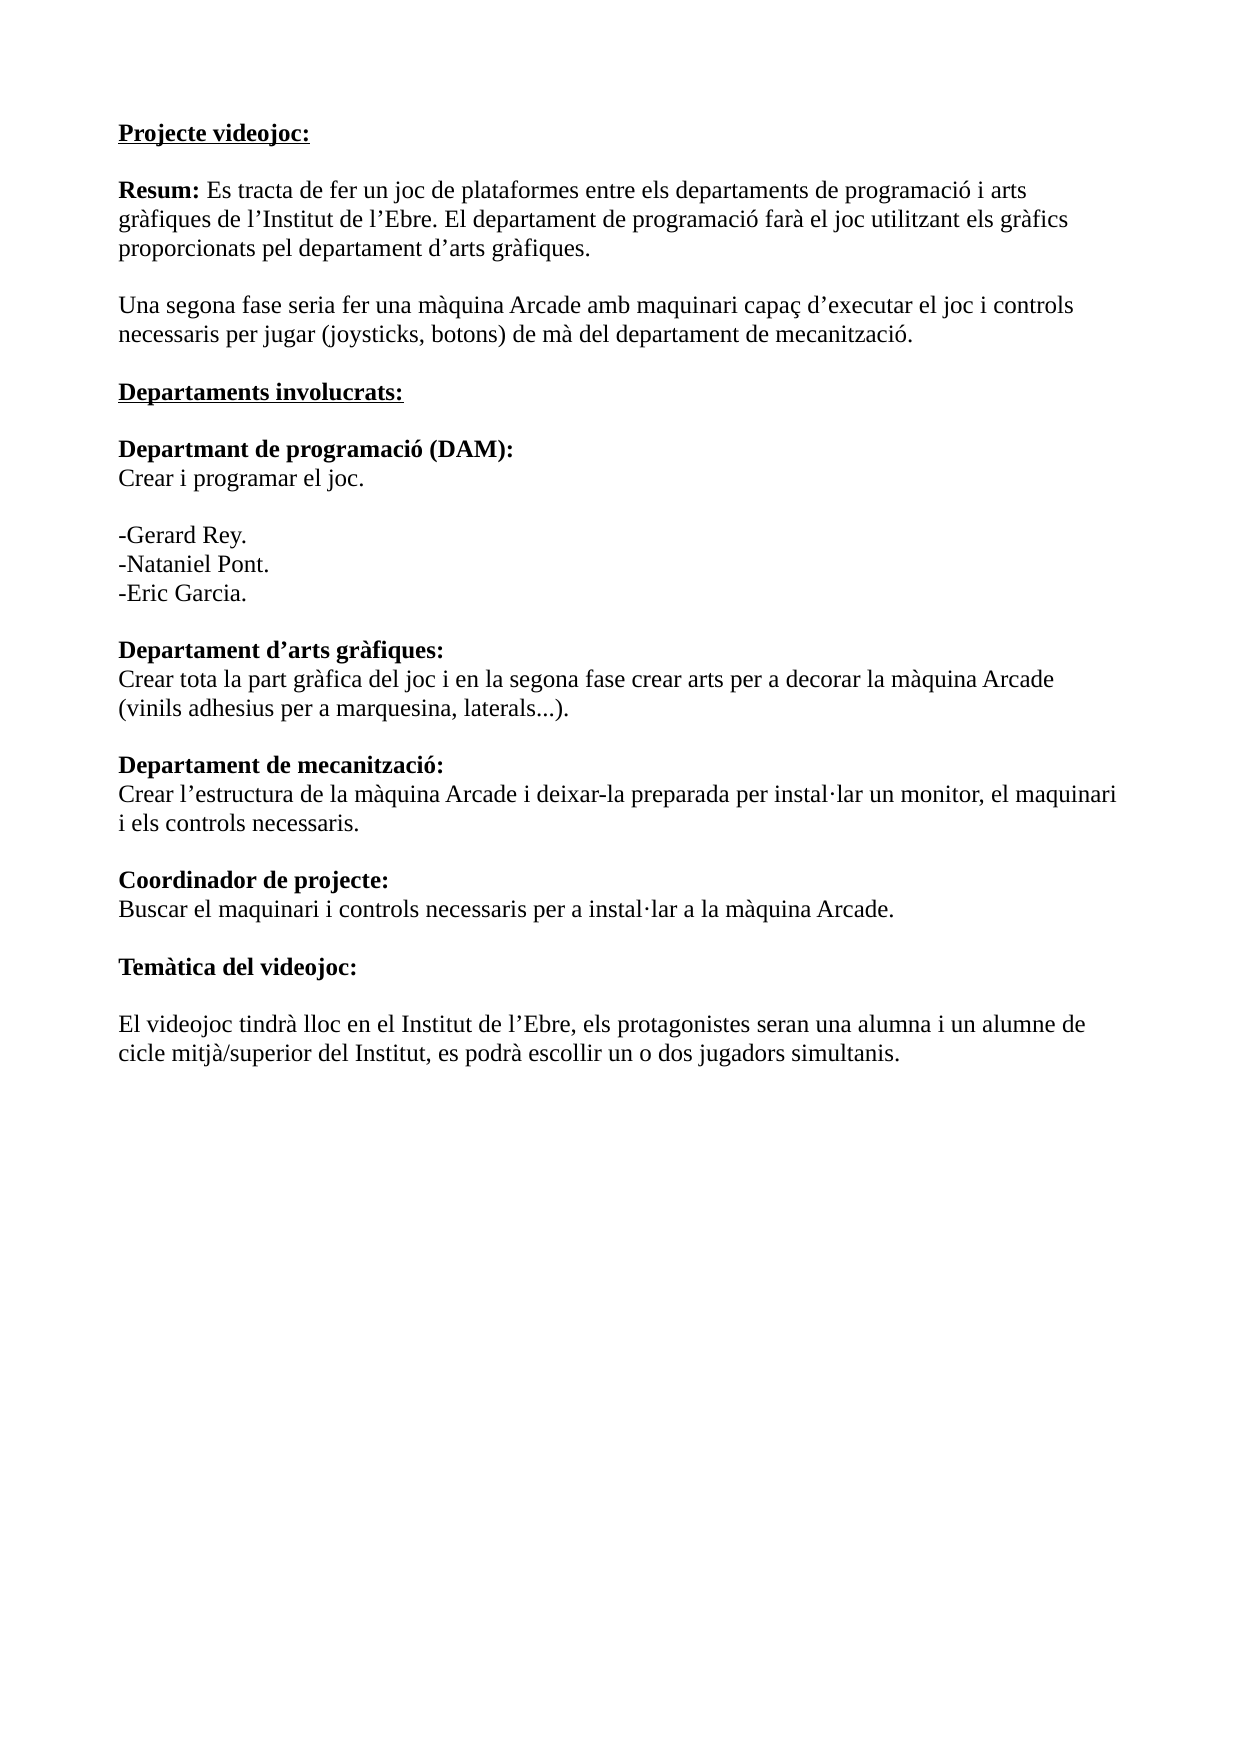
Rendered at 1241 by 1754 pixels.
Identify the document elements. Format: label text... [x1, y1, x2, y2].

text Buscar el maquinari i controls necessaris per a instal·lar a la màquina Arcade. [118, 894, 1122, 923]
text Temàtica del videojoc: [118, 952, 1122, 981]
text Departaments involucrats: [118, 377, 1122, 406]
text Departament de mecanització: [118, 751, 1122, 779]
text Crear tota la part gràfica del joc i en la segona fase crear arts per a decorar la màquina Arcade (vinils adhesius per a marquesina, laterals...). [118, 664, 1122, 722]
text Coordinador de projecte: [118, 866, 1122, 894]
text Departmant de programació (DAM): [118, 434, 1122, 463]
text Projecte videojoc: [118, 118, 1122, 147]
text -Eric Garcia. [118, 578, 1122, 607]
text -Gerard Rey. [118, 521, 1122, 549]
text Departament d’arts gràfiques: [118, 636, 1122, 664]
text El videojoc tindrà lloc en el Institut de l’Ebre, els protagonistes seran una alumna i un alumne de cicle mitjà/superior del Institut, es podrà escollir un o dos jugadors simultanis. [118, 1009, 1122, 1067]
text -Nataniel Pont. [118, 549, 1122, 578]
text Una segona fase seria fer una màquina Arcade amb maquinari capaç d’executar el joc i controls necessaris per jugar (joysticks, botons) de mà del departament de mecanització. [118, 291, 1122, 348]
text Crear l’estructura de la màquina Arcade i deixar-la preparada per instal·lar un monitor, el maquinari i els controls necessaris. [118, 779, 1122, 837]
text Resum: Es tracta de fer un joc de plataformes entre els departaments de programació i arts gràfiques de l’Institut de l’Ebre. El departament de programació farà el joc utilitzant els gràfics proporcionats pel departament d’arts gràfiques. [118, 176, 1122, 262]
text Crear i programar el joc. [118, 463, 1122, 492]
